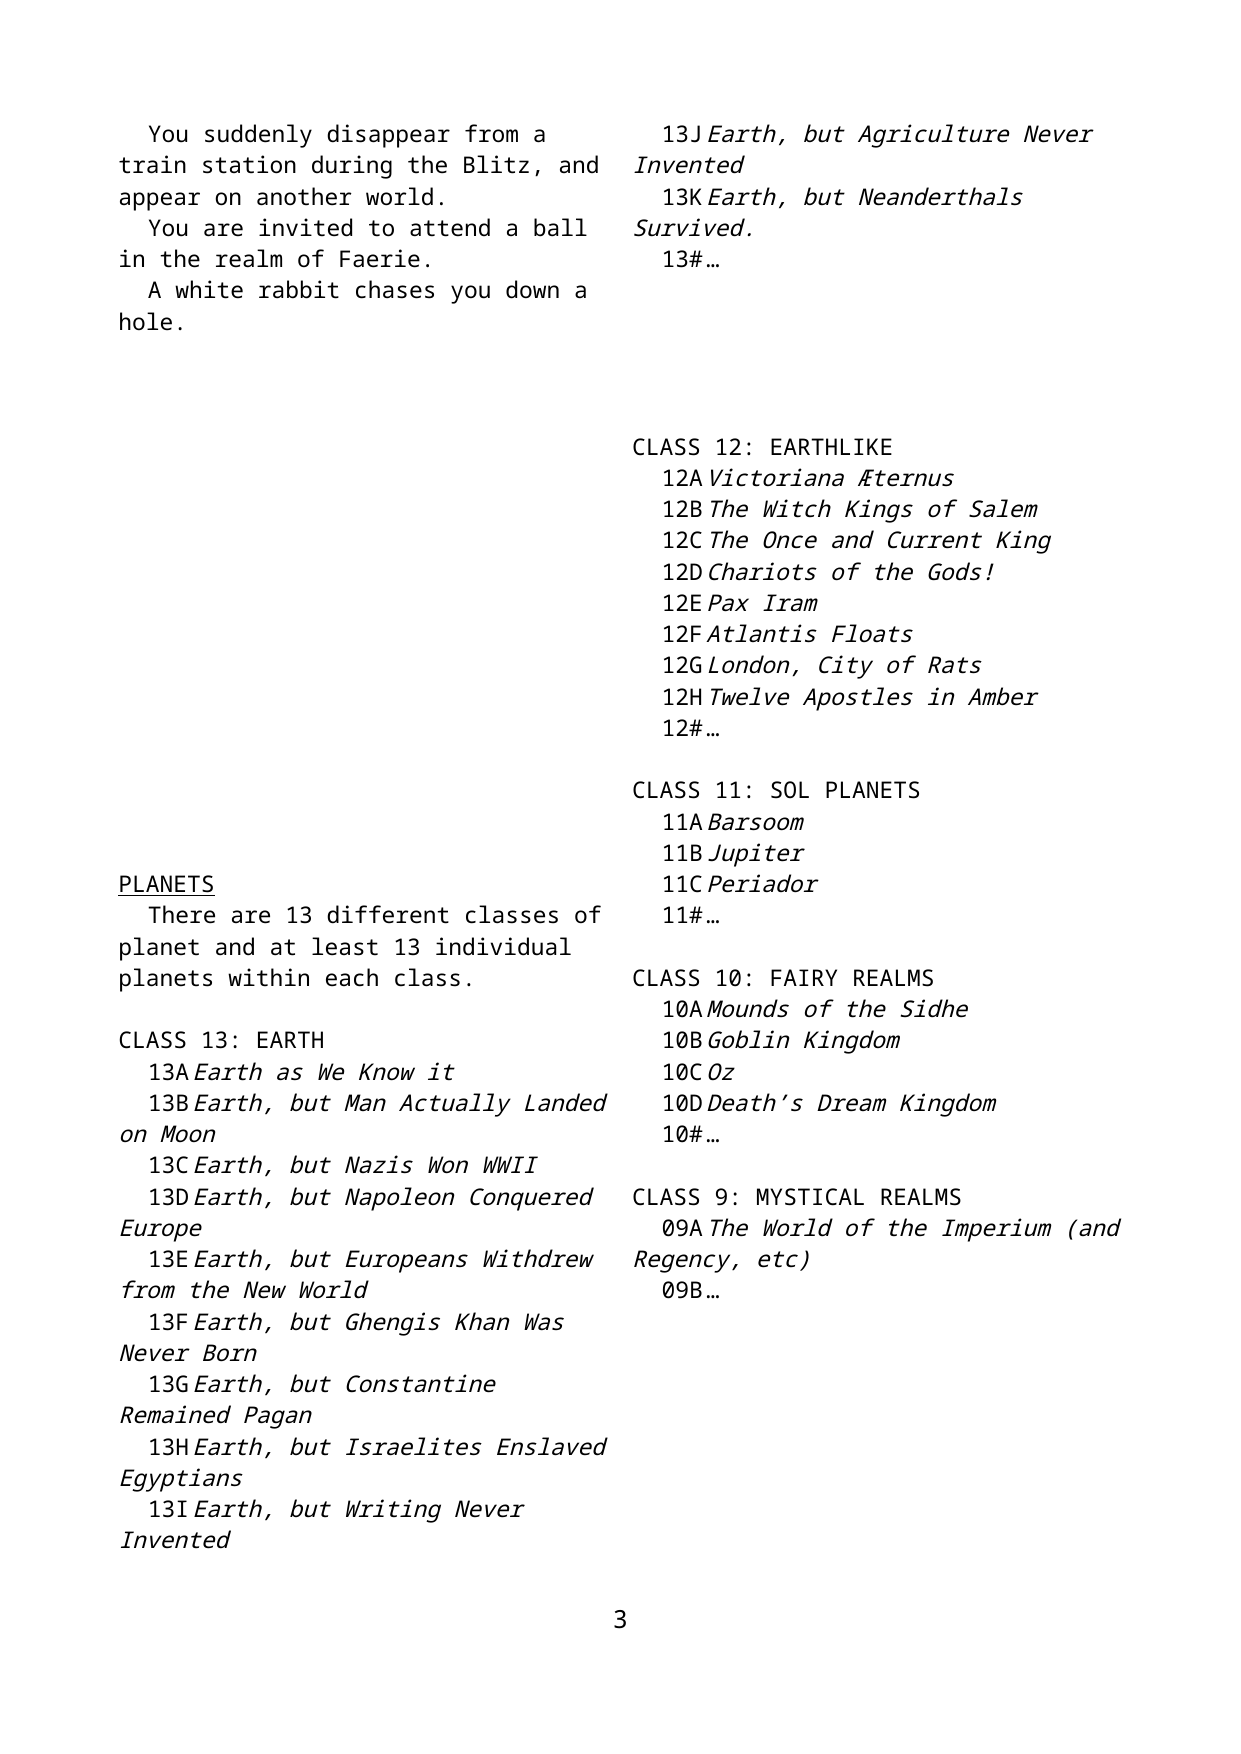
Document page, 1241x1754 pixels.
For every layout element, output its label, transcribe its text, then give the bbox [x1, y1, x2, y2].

text 12F Atlantis Floats [632, 618, 1122, 649]
subtitle CLASS 12: EARTHLIKE [632, 431, 1122, 462]
text 13D Earth, but Napoleon Conquered Europe [118, 1181, 608, 1243]
text 12B The Witch Kings of Salem [632, 493, 1122, 524]
text 10C Oz [632, 1056, 1122, 1087]
text 11C Periador [632, 868, 1122, 899]
text 12C The Once and Current King [632, 524, 1122, 556]
subtitle CLASS 11: SOL PLANETS [632, 774, 1122, 806]
text 12# … [632, 712, 1122, 743]
text 13G Earth, but Constantine Remained Pagan [118, 1368, 608, 1431]
text 12E Pax Iram [632, 587, 1122, 618]
subtitle CLASS 13: EARTH [118, 1024, 608, 1056]
text 12G London, City of Rats [632, 649, 1122, 681]
subtitle CLASS 10: FAIRY REALMS [632, 962, 1122, 993]
text 12A Victoriana Æternus [632, 462, 1122, 493]
text A white rabbit chases you down a hole. [118, 274, 608, 337]
text 13# … [632, 243, 1122, 274]
text 11# … [632, 899, 1122, 931]
subtitle CLASS 9: MYSTICAL REALMS [632, 1181, 1122, 1212]
text You suddenly disappear from a train station during the Blitz, and appear on another world. [118, 118, 608, 212]
text 10A Mounds of the Sidhe [632, 993, 1122, 1024]
text 13J Earth, but Agriculture Never Invented [632, 118, 1122, 181]
text 10B Goblin Kingdom [632, 1024, 1122, 1056]
text 12D Chariots of the Gods! [632, 556, 1122, 587]
text There are 13 different classes of planet and at least 13 individual planets within each class. [118, 899, 608, 993]
text 11B Jupiter [632, 837, 1122, 868]
text 13F Earth, but Ghengis Khan Was Never Born [118, 1306, 608, 1368]
text 09A The World of the Imperium (and Regency, etc) [632, 1212, 1122, 1274]
text 13E Earth, but Europeans Withdrew from the New World [118, 1243, 608, 1306]
text 13A Earth as We Know it [118, 1056, 608, 1087]
text 13I Earth, but Writing Never Invented [118, 1493, 608, 1556]
text 09B … [632, 1274, 1122, 1306]
text 13H Earth, but Israelites Enslaved Egyptians [118, 1431, 608, 1493]
text 13K Earth, but Neanderthals Survived. [632, 181, 1122, 243]
text 10D Death’s Dream Kingdom [632, 1087, 1122, 1118]
text 13B Earth, but Man Actually Landed on Moon [118, 1087, 608, 1149]
text 13C Earth, but Nazis Won WWII [118, 1149, 608, 1181]
text 10# … [632, 1118, 1122, 1149]
subtitle PLANETS [118, 868, 608, 899]
text You are invited to attend a ball in the realm of Faerie. [118, 212, 608, 274]
text 11A Barsoom [632, 806, 1122, 837]
text 12H Twelve Apostles in Amber [632, 681, 1122, 712]
